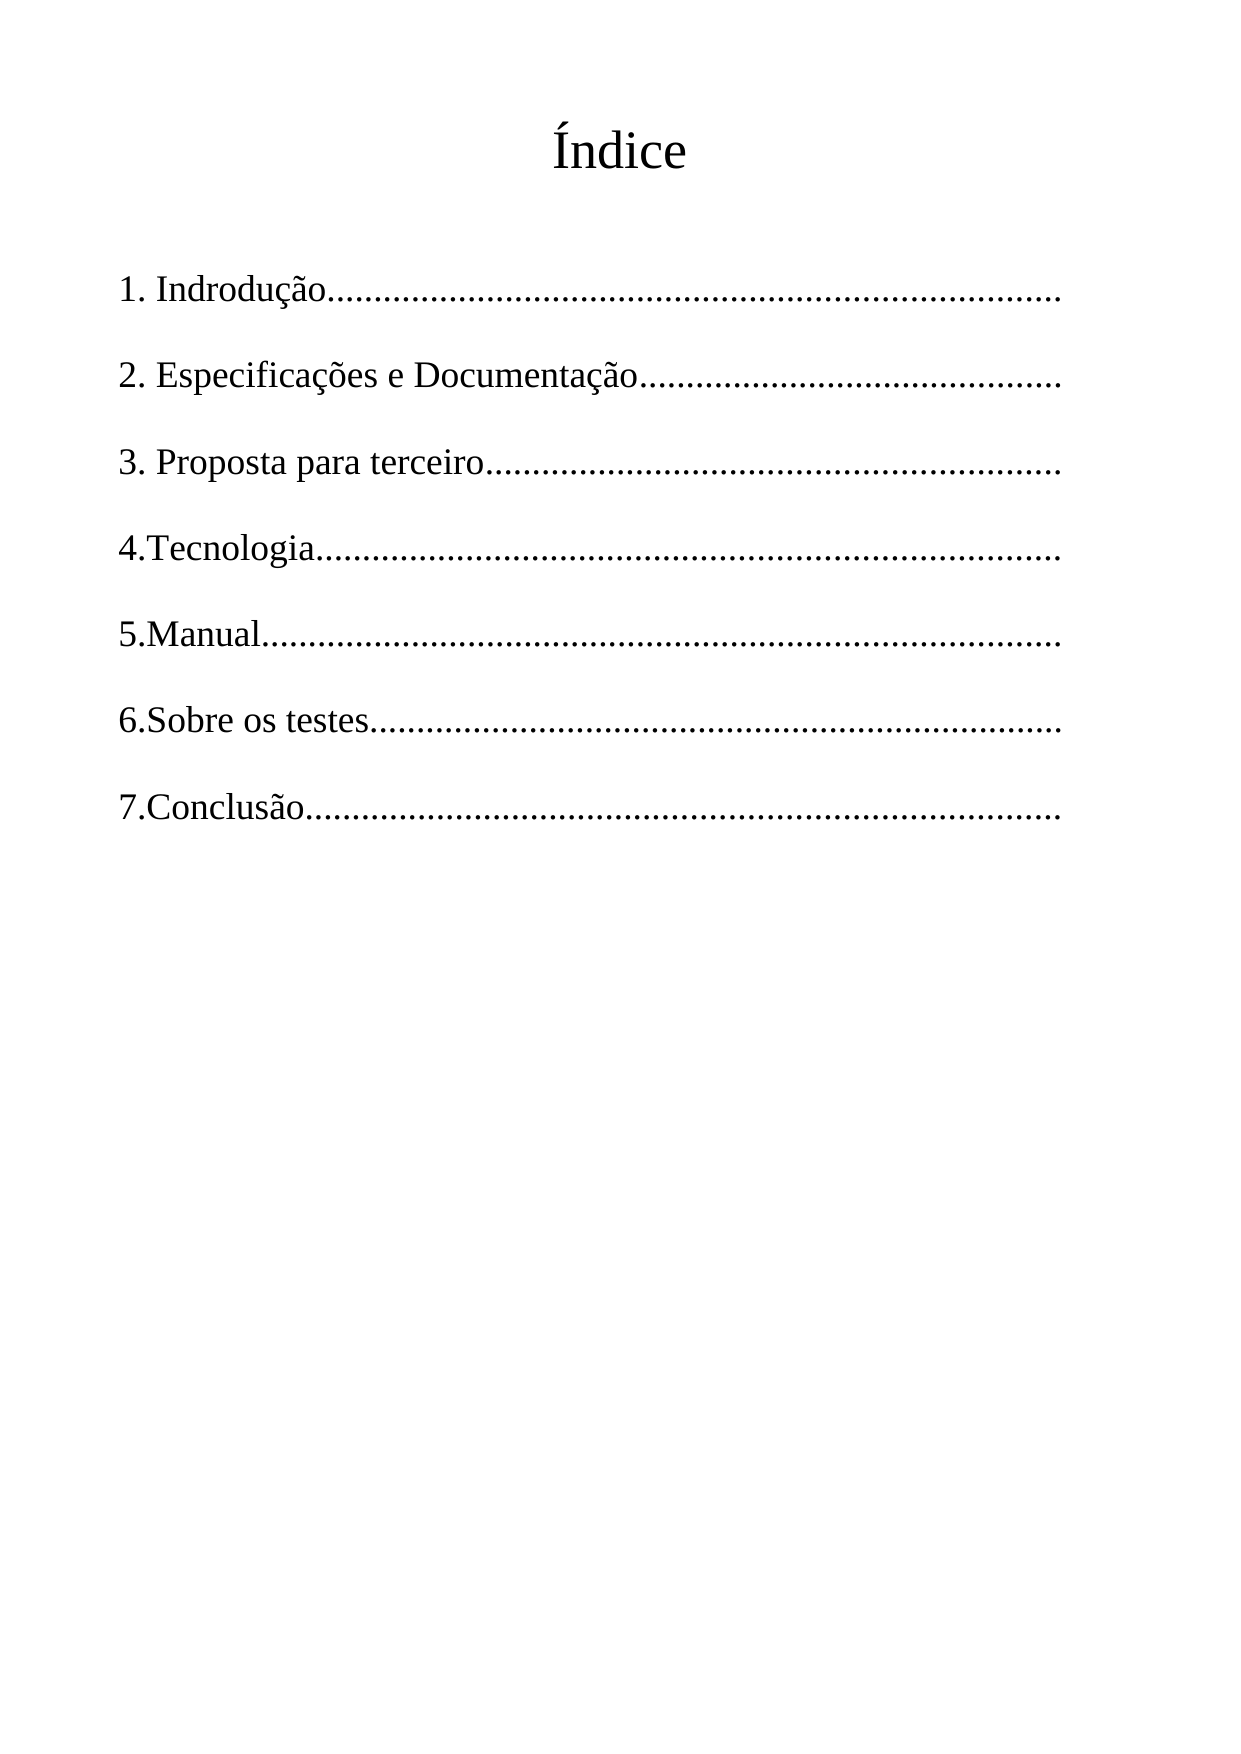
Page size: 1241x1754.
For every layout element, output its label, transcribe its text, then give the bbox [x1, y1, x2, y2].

text 7.Conclusão [118, 784, 1122, 827]
text 3. Proposta para terceiro [118, 439, 1122, 482]
text 6.Sobre os testes [118, 698, 1122, 741]
text 4.Tecnologia [118, 525, 1122, 568]
text 1. Indrodução [118, 267, 1122, 310]
text Índice [118, 118, 1122, 180]
text 5.Manual [118, 612, 1122, 655]
text 2. Especificações e Documentação [118, 353, 1122, 396]
